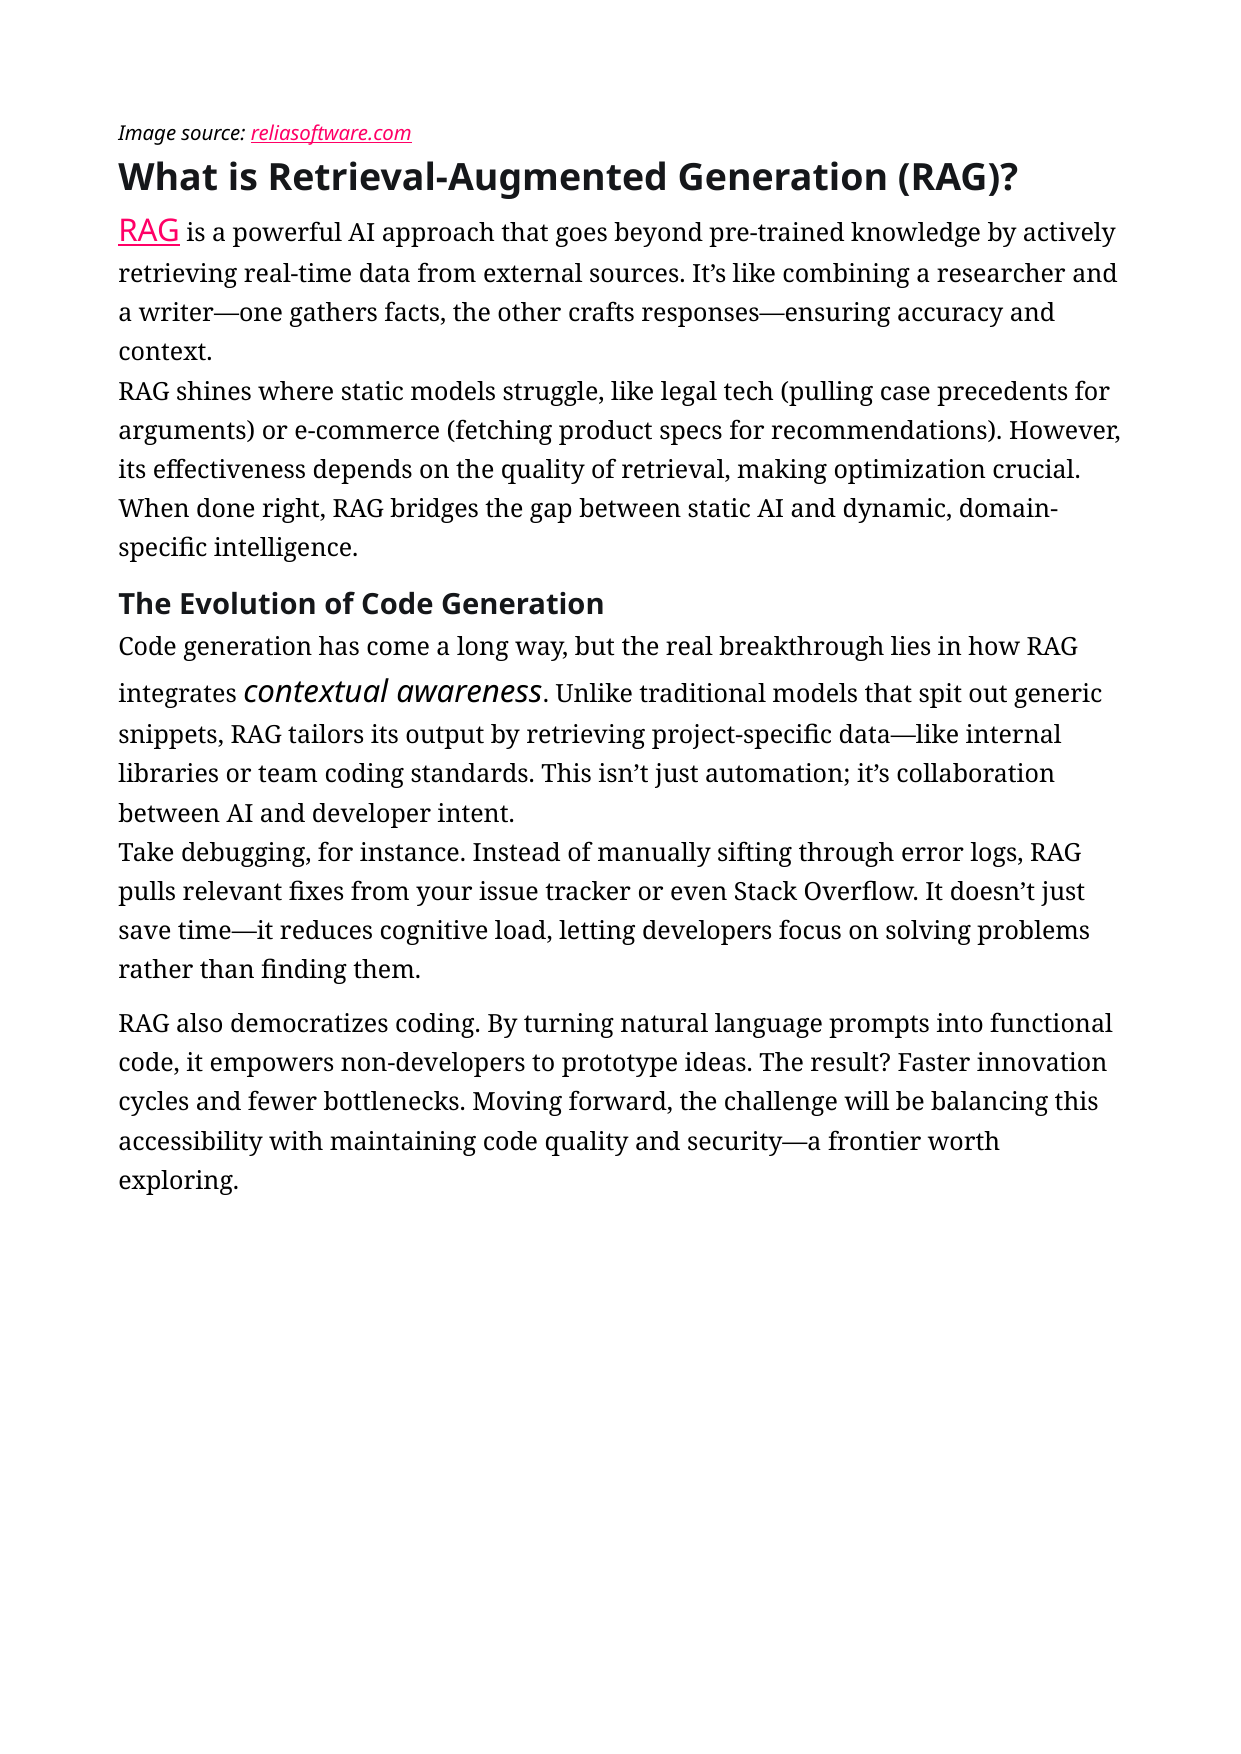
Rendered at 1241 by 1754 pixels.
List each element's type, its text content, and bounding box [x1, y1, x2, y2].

text Take debugging, for instance. Instead of manually sifting through error logs, RAG pulls relevant fixes from your issue tracker or even Stack Overflow. It doesn’t just save time—it reduces cognitive load, letting developers focus on solving problems rather than finding them. [118, 834, 1122, 986]
subtitle The Evolution of Code Generation [118, 584, 1122, 623]
text RAG shines where static models struggle, like legal tech (pulling case precedents for arguments) or e-commerce (fetching product specs for recommendations). However, its effectiveness depends on the quality of retrieval, making optimization crucial. When done right, RAG bridges the gap between static AI and dynamic, domain-specific intelligence. [118, 373, 1122, 564]
text Image source: reliasoftware.com [118, 118, 1122, 146]
text RAG also democratizes coding. By turning natural language prompts into functional code, it empowers non-developers to prototype ideas. The result? Faster innovation cycles and fewer bottlenecks. Moving forward, the challenge will be balancing this accessibility with maintaining code quality and security—a frontier worth exploring. [118, 1006, 1122, 1196]
text Code generation has come a long way, but the real breakthrough lies in how RAG integrates contextual awareness. Unlike traditional models that spit out generic snippets, RAG tailors its output by retrieving project-specific data—like internal libraries or team coding standards. This isn’t just automation; it’s collaboration between AI and developer intent. [118, 629, 1122, 829]
subtitle What is Retrieval-Augmented Generation (RAG)? [118, 150, 1122, 201]
text RAG is a powerful AI approach that goes beyond pre-trained knowledge by actively retrieving real-time data from external sources. It’s like combining a researcher and a writer—one gathers facts, the other crafts responses—ensuring accuracy and context. [118, 208, 1122, 368]
